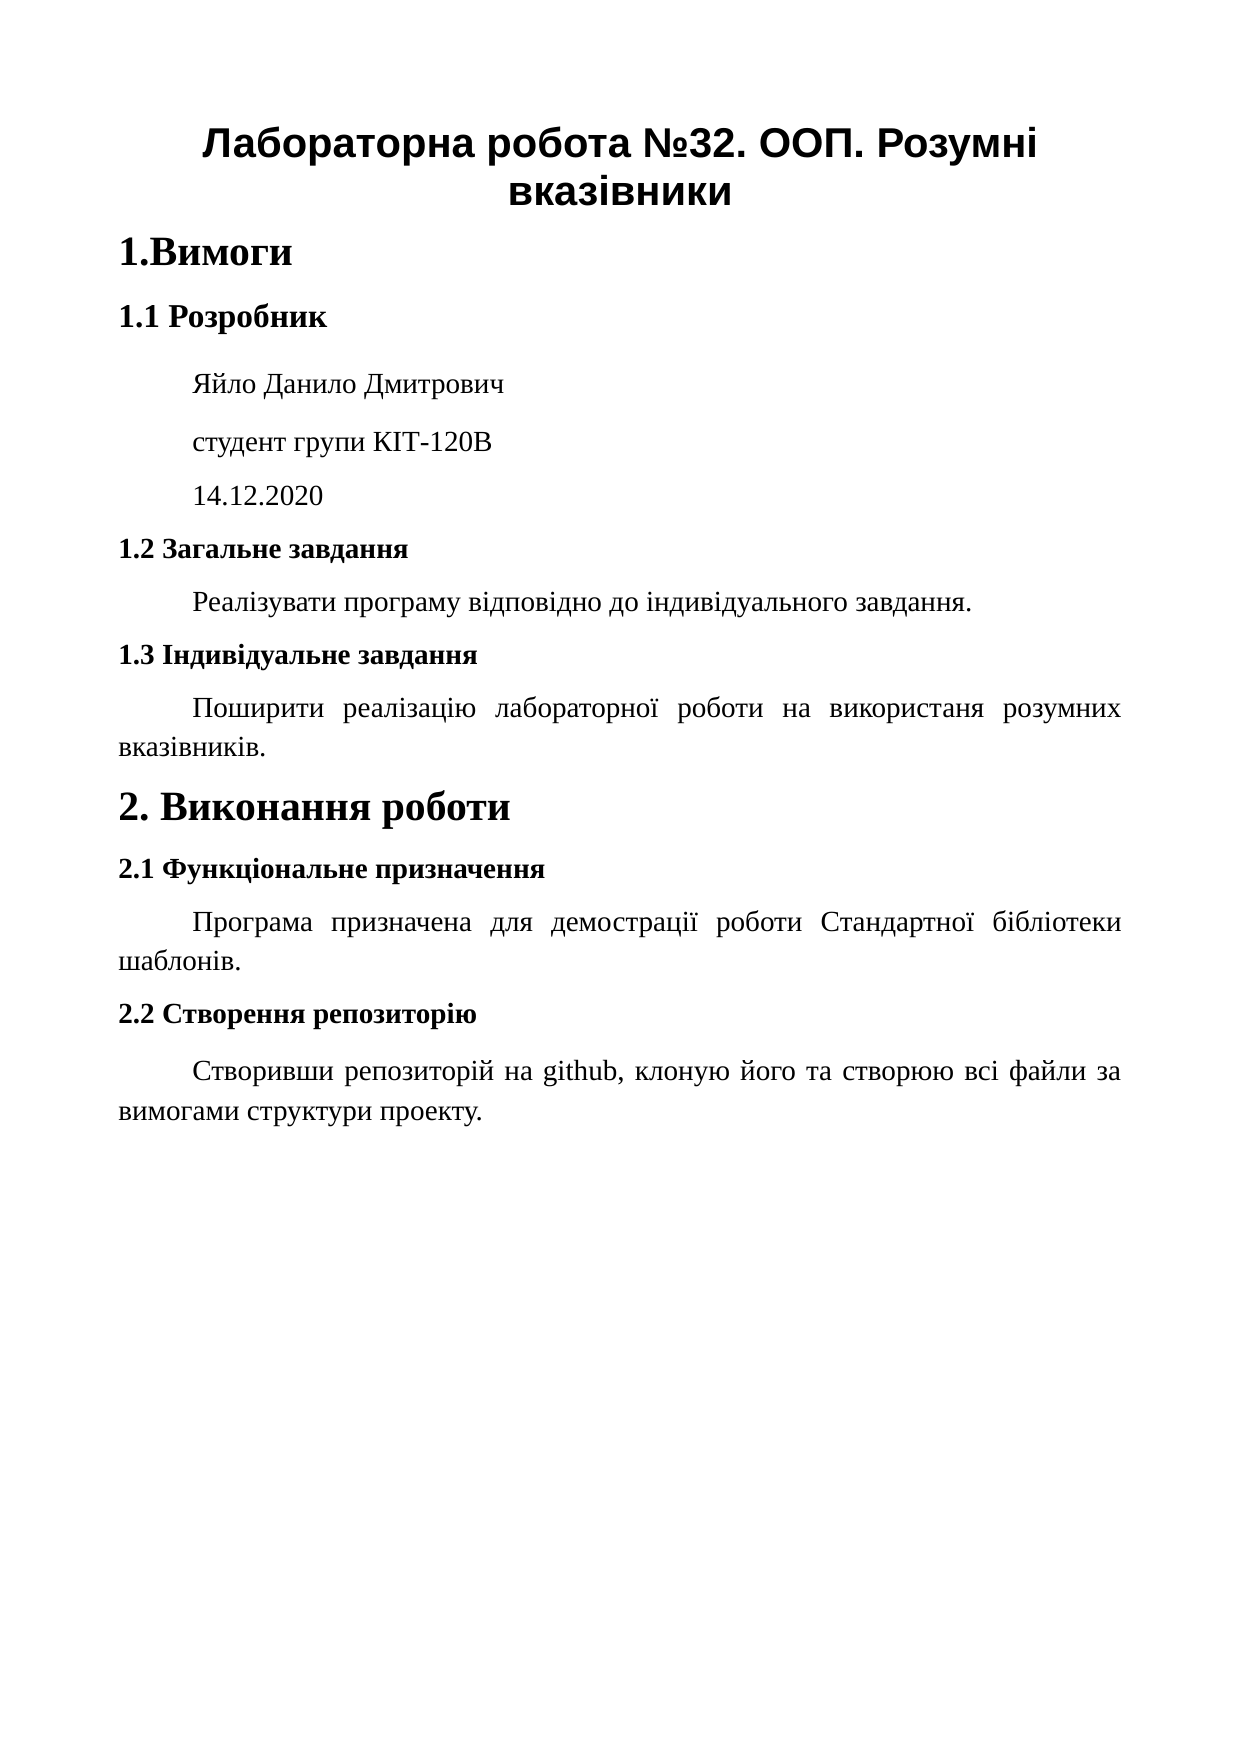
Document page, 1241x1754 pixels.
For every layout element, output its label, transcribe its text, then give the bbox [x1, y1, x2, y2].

text 1.Вимоги [118, 226, 1122, 274]
text 2. Виконання роботи [118, 782, 1122, 830]
text 1.1 Розробник [118, 296, 1122, 334]
text 14.12.2020 [118, 478, 1122, 511]
text 1.2 Загальне завдання [118, 531, 1122, 564]
text Програма призначена для демострації роботи Стандартної бібліотеки шаблонів. [118, 904, 1122, 977]
text Яйло Данило Дмитрович [118, 355, 1122, 403]
text 2.1 Функціональне призначення [118, 851, 1122, 885]
text Реалізувати програму відповідно до індивідуального завдання. [118, 584, 1122, 617]
text Створивши репозиторій на github, клоную його та створюю всі файли за вимогами структури проекту. [118, 1049, 1122, 1126]
title Лабораторна робота №32. ООП. Розумні вказівники [118, 118, 1122, 214]
text студент групи КІТ-120В [118, 424, 1122, 458]
text Поширити реалізацію лабораторної роботи на використаня розумних вказівників. [118, 690, 1122, 762]
text 2.2 Створення репозиторію [118, 996, 1122, 1030]
text 1.3 Індивідуальне завдання [118, 637, 1122, 671]
